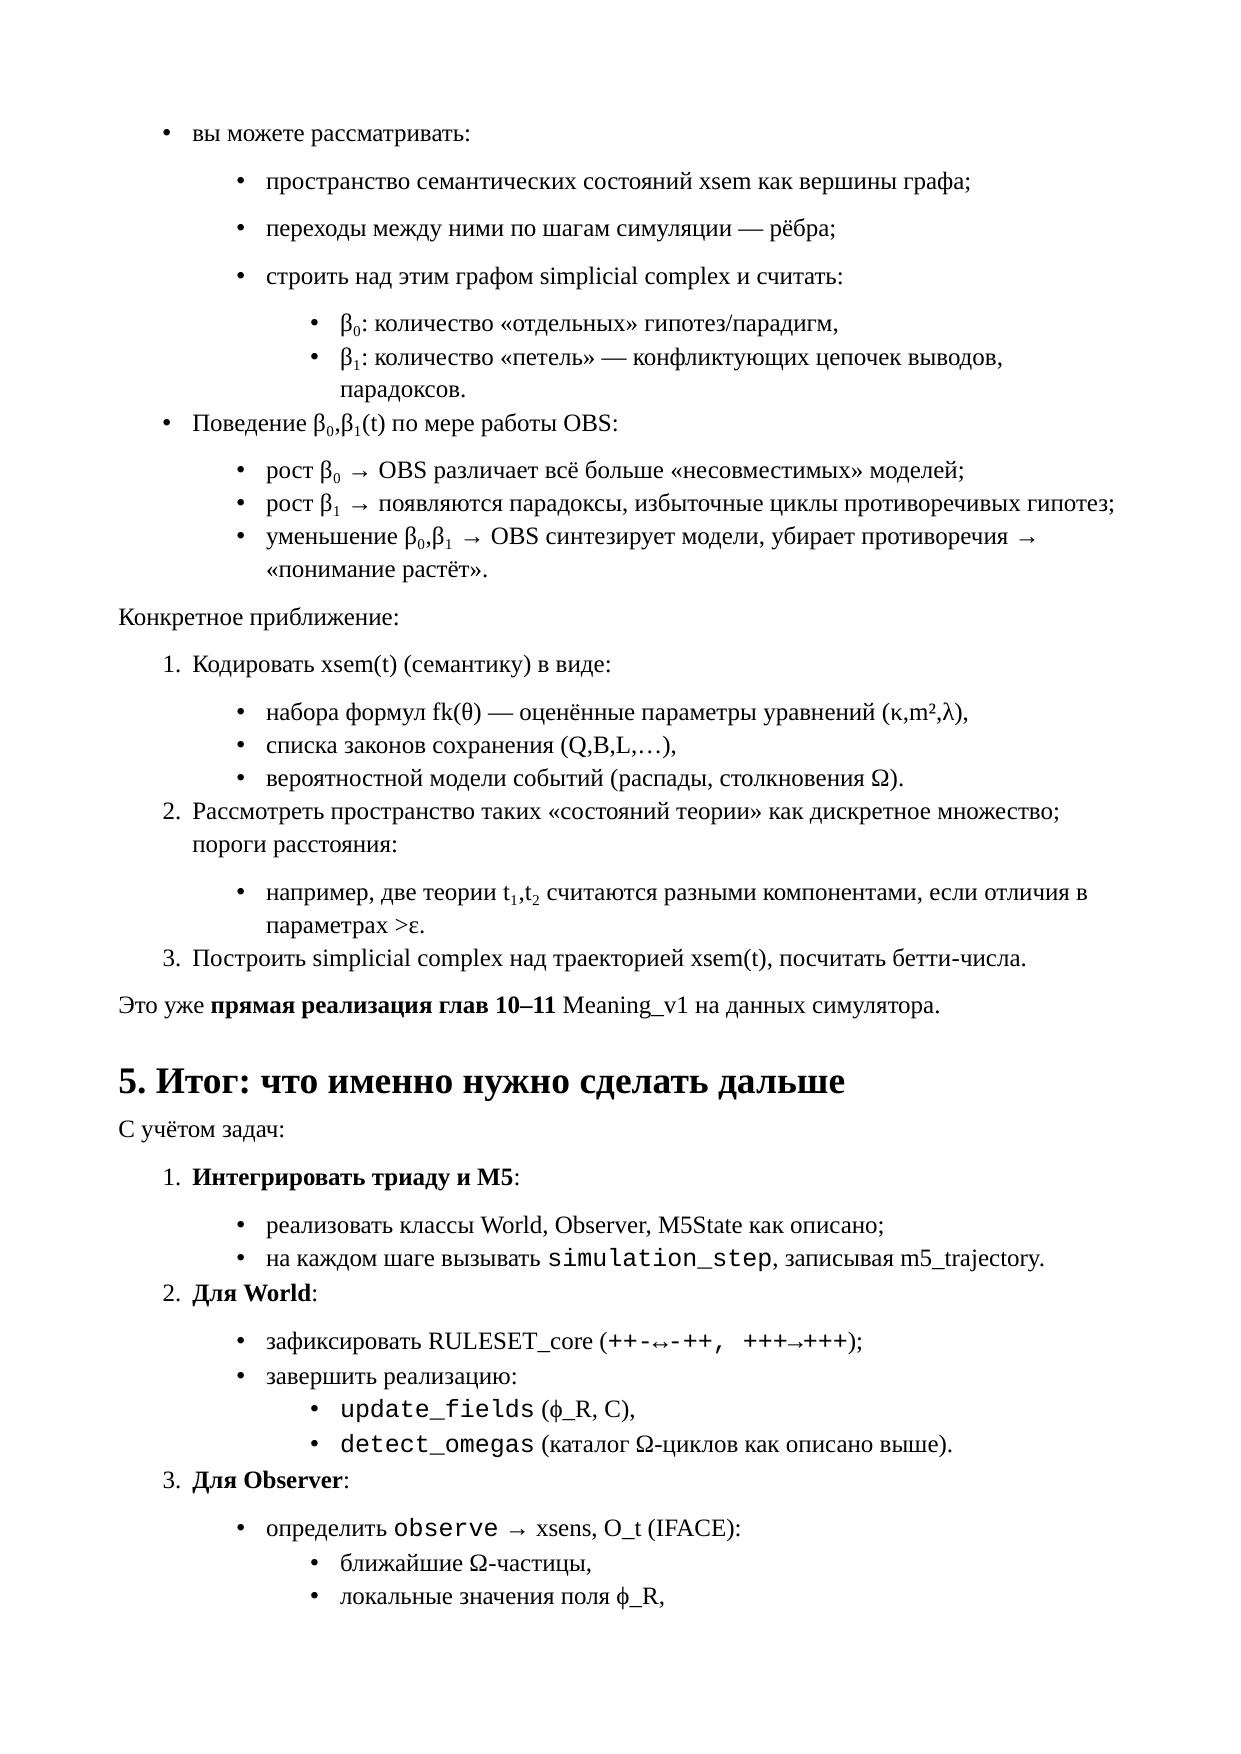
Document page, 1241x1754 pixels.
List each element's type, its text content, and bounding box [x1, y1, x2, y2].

list β₁: количество «петель» — конфликтующих цепочек выводов, парадоксов. [310, 342, 1122, 403]
list вы можете рассматривать: [162, 118, 1122, 147]
list Интегрировать триаду и M5: [162, 1162, 1122, 1191]
list Рассмотреть пространство таких «состояний теории» как дискретное множество; пороги расстояния: [162, 796, 1122, 858]
list локальные значения поля ϕ_R, [310, 1581, 1122, 1610]
list определить observe → xsens, O_t (IFACE): [236, 1513, 1122, 1543]
list набора формул fk(θ) — оценённые параметры уравнений (κ,m²,λ), [236, 697, 1122, 726]
list например, две теории t₁,t₂ считаются разными компонентами, если отличия в параметрах >ε. [236, 877, 1122, 938]
list Кодировать xsem(t) (семантику) в виде: [162, 649, 1122, 678]
list пространство семантических состояний xsem как вершины графа; [236, 166, 1122, 194]
list detect_omegas (каталог Ω‑циклов как описано выше). [310, 1429, 1122, 1460]
list реализовать классы World, Observer, M5State как описано; [236, 1210, 1122, 1238]
list списка законов сохранения (Q,B,L,…), [236, 730, 1122, 759]
list β₀: количество «отдельных» гипотез/парадигм, [310, 308, 1122, 337]
text С учётом задач: [118, 1114, 1122, 1143]
list строить над этим графом simplicial complex и считать: [236, 261, 1122, 290]
list на каждом шаге вызывать simulation_step, записывая m5_trajectory. [236, 1243, 1122, 1273]
list Для World: [162, 1278, 1122, 1307]
list ближайшие Ω‑частицы, [310, 1548, 1122, 1577]
list update_fields (ϕ_R, C), [310, 1394, 1122, 1425]
list Построить simplicial complex над траекторией xsem(t), посчитать бетти‑числа. [162, 943, 1122, 972]
list вероятностной модели событий (распады, столкновения Ω). [236, 763, 1122, 792]
list зафиксировать RULESET_core (++-↔-++, +++→+++); [236, 1326, 1122, 1357]
subtitle 5. Итог: что именно нужно сделать дальше [118, 1059, 1122, 1102]
list завершить реализацию: [236, 1361, 1122, 1390]
list переходы между ними по шагам симуляции — рёбра; [236, 213, 1122, 242]
list Для Observer: [162, 1465, 1122, 1494]
list уменьшение β₀,β₁ → OBS синтезирует модели, убирает противоречия → «понимание растёт». [236, 521, 1122, 583]
text Конкретное приближение: [118, 602, 1122, 631]
list Поведение β₀,β₁(t) по мере работы OBS: [162, 408, 1122, 436]
list рост β₁ → появляются парадоксы, избыточные циклы противоречивых гипотез; [236, 488, 1122, 517]
list рост β₀ → OBS различает всё больше «несовместимых» моделей; [236, 455, 1122, 484]
text Это уже прямая реализация глав 10–11 Meaning_v1 на данных симулятора. [118, 990, 1122, 1019]
